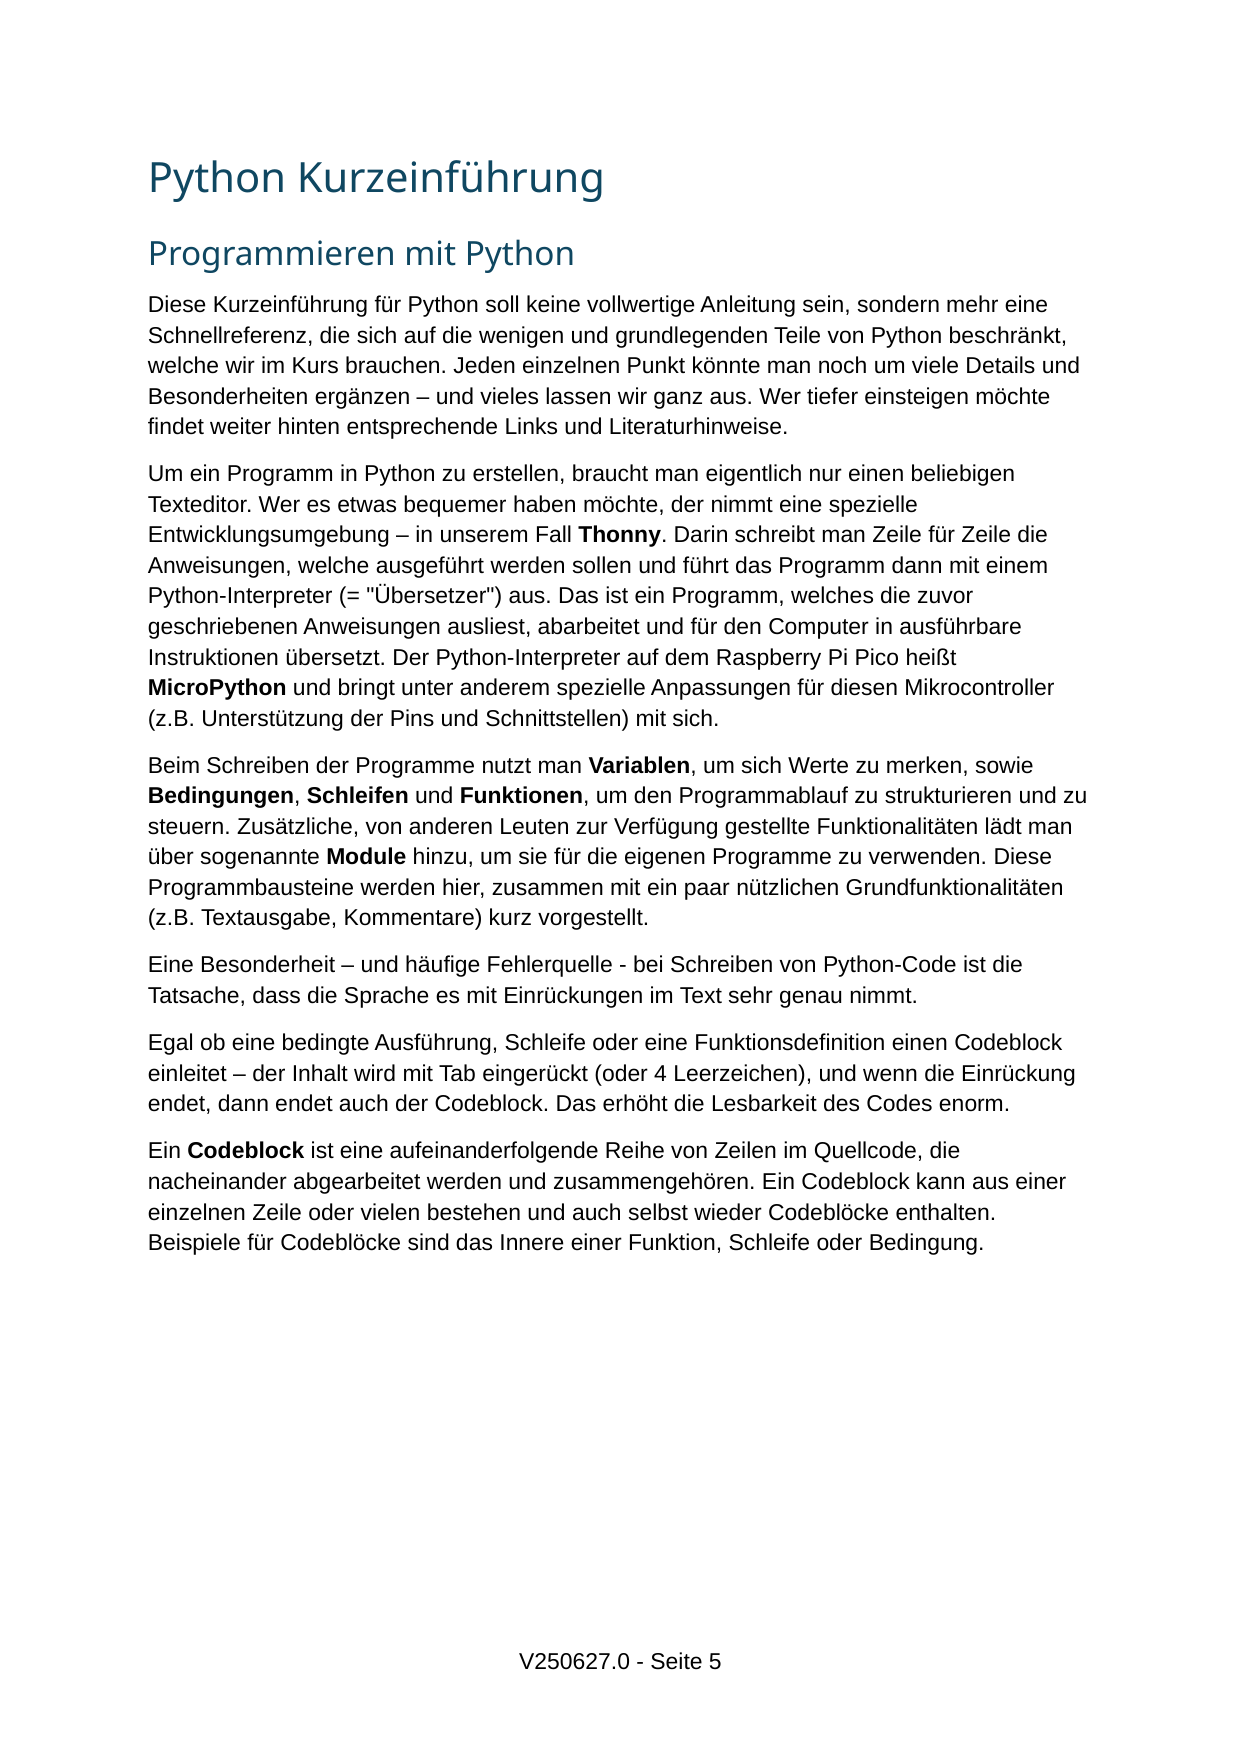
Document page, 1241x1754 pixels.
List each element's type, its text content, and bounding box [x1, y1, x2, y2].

text Egal ob eine bedingte Ausführung, Schleife oder eine Funktionsdefinition einen Codeblock einleitet – der Inhalt wird mit Tab eingerückt (oder 4 Leerzeichen), und wenn die Einrückung endet, dann endet auch der Codeblock. Das erhöht die Lesbarkeit des Codes enorm. [148, 1029, 1093, 1117]
text Eine Besonderheit – und häufige Fehlerquelle - bei Schreiben von Python-Code ist die Tatsache, dass die Sprache es mit Einrückungen im Text sehr genau nimmt. [148, 951, 1093, 1008]
text Diese Kurzeinführung für Python soll keine vollwertige Anleitung sein, sondern mehr eine Schnellreferenz, die sich auf die wenigen und grundlegenden Teile von Python beschränkt, welche wir im Kurs brauchen. Jeden einzelnen Punkt könnte man noch um viele Details und Besonderheiten ergänzen – und vieles lassen wir ganz aus. Wer tiefer einsteigen möchte findet weiter hinten entsprechende Links und Literaturhinweise. [148, 291, 1093, 439]
text Beim Schreiben der Programme nutzt man Variablen, um sich Werte zu merken, sowie Bedingungen, Schleifen und Funktionen, um den Programmablauf zu strukturieren und zu steuern. Zusätzliche, von anderen Leuten zur Verfügung gestellte Funktionalitäten lädt man über sogenannte Module hinzu, um sie für die eigenen Programme zu verwenden. Diese Programmbausteine werden hier, zusammen mit ein paar nützlichen Grundfunktionalitäten (z.B. Textausgabe, Kommentare) kurz vorgestellt. [148, 752, 1093, 931]
subtitle Programmieren mit Python [148, 230, 1093, 276]
subtitle Python Kurzeinführung [148, 148, 1093, 204]
text Ein Codeblock ist eine aufeinanderfolgende Reihe von Zeilen im Quellcode, die nacheinander abgearbeitet werden und zusammengehören. Ein Codeblock kann aus einer einzelnen Zeile oder vielen bestehen und auch selbst wieder Codeblöcke enthalten. Beispiele für Codeblöcke sind das Innere einer Funktion, Schleife oder Bedingung. [148, 1137, 1093, 1255]
text Um ein Programm in Python zu erstellen, braucht man eigentlich nur einen beliebigen Texteditor. Wer es etwas bequemer haben möchte, der nimmt eine spezielle Entwicklungsumgebung – in unserem Fall Thonny. Darin schreibt man Zeile für Zeile die Anweisungen, welche ausgeführt werden sollen und führt das Programm dann mit einem Python-Interpreter (= "Übersetzer") aus. Das ist ein Programm, welches die zuvor geschriebenen Anweisungen ausliest, abarbeitet und für den Computer in ausführbare Instruktionen übersetzt. Der Python-Interpreter auf dem Raspberry Pi Pico heißt MicroPython und bringt unter anderem spezielle Anpassungen für diesen Mikrocontroller (z.B. Unterstützung der Pins und Schnittstellen) mit sich. [148, 460, 1093, 731]
